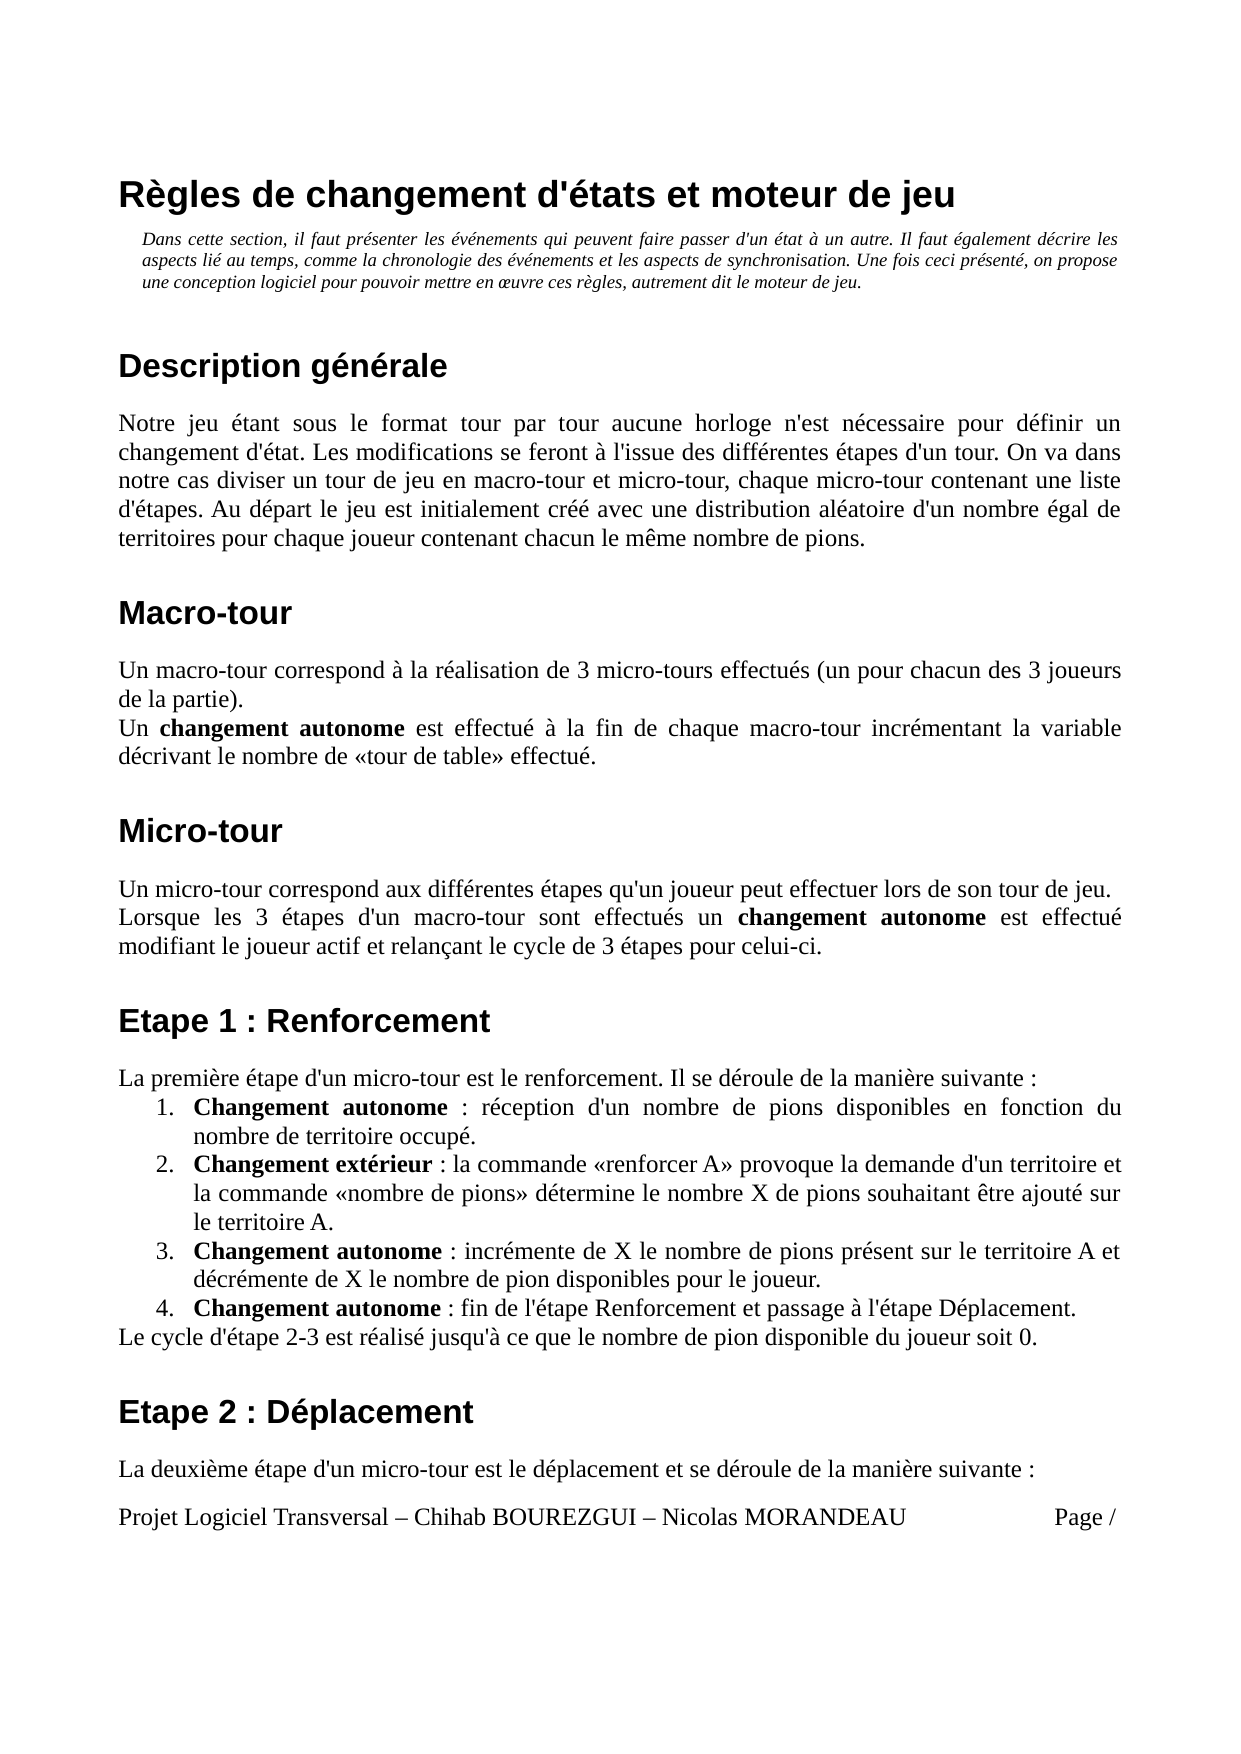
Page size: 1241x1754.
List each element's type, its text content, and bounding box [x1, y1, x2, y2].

text Un changement autonome est effectué à la fin de chaque macro-tour incrémentant la variable décrivant le nombre de «tour de table» effectué. [118, 713, 1122, 770]
text Un macro-tour correspond à la réalisation de 3 micro-tours effectués (un pour chacun des 3 joueurs de la partie). [118, 655, 1122, 713]
text Macro-tour [118, 593, 1122, 632]
list Changement autonome : incrémente de X le nombre de pions présent sur le territoire A et décrémente de X le nombre de pion disponibles pour le joueur. [156, 1236, 1122, 1293]
list Changement autonome : réception d'un nombre de pions disponibles en fonction du nombre de territoire occupé. [156, 1092, 1122, 1149]
text Micro-tour [118, 812, 1122, 850]
text Un micro-tour correspond aux différentes étapes qu'un joueur peut effectuer lors de son tour de jeu. [118, 874, 1122, 902]
text La première étape d'un micro-tour est le renforcement. Il se déroule de la manière suivante : [118, 1063, 1122, 1092]
text Règles de changement d'états et moteur de jeu [118, 172, 1122, 215]
text La deuxième étape d'un micro-tour est le déplacement et se déroule de la manière suivante : [118, 1454, 1122, 1483]
text Etape 2 : Déplacement [118, 1392, 1122, 1431]
text Dans cette section, il faut présenter les événements qui peuvent faire passer d'un état à un autre. Il faut également décrire les aspects lié au temps, comme la chronologie des événements et les aspects de synchronisation. Une fois ceci présenté, on propose une conception logiciel pour pouvoir mettre en œuvre ces règles, autrement dit le moteur de jeu. [142, 227, 1122, 292]
list Changement autonome : fin de l'étape Renforcement et passage à l'étape Déplacement. [156, 1293, 1122, 1322]
text Lorsque les 3 étapes d'un macro-tour sont effectués un changement autonome est effectué modifiant le joueur actif et relançant le cycle de 3 étapes pour celui-ci. [118, 902, 1122, 960]
text Etape 1 : Renforcement [118, 1001, 1122, 1040]
text Notre jeu étant sous le format tour par tour aucune horloge n'est nécessaire pour définir un changement d'état. Les modifications se feront à l'issue des différentes étapes d'un tour. On va dans notre cas diviser un tour de jeu en macro-tour et micro-tour, chaque micro-tour contenant une liste d'étapes. Au départ le jeu est initialement créé avec une distribution aléatoire d'un nombre égal de territoires pour chaque joueur contenant chacun le même nombre de pions. [118, 408, 1122, 552]
text Description générale [118, 346, 1122, 384]
text Le cycle d'étape 2-3 est réalisé jusqu'à ce que le nombre de pion disponible du joueur soit 0. [118, 1322, 1122, 1351]
list Changement extérieur : la commande «renforcer A» provoque la demande d'un territoire et la commande «nombre de pions» détermine le nombre X de pions souhaitant être ajouté sur le territoire A. [156, 1149, 1122, 1236]
